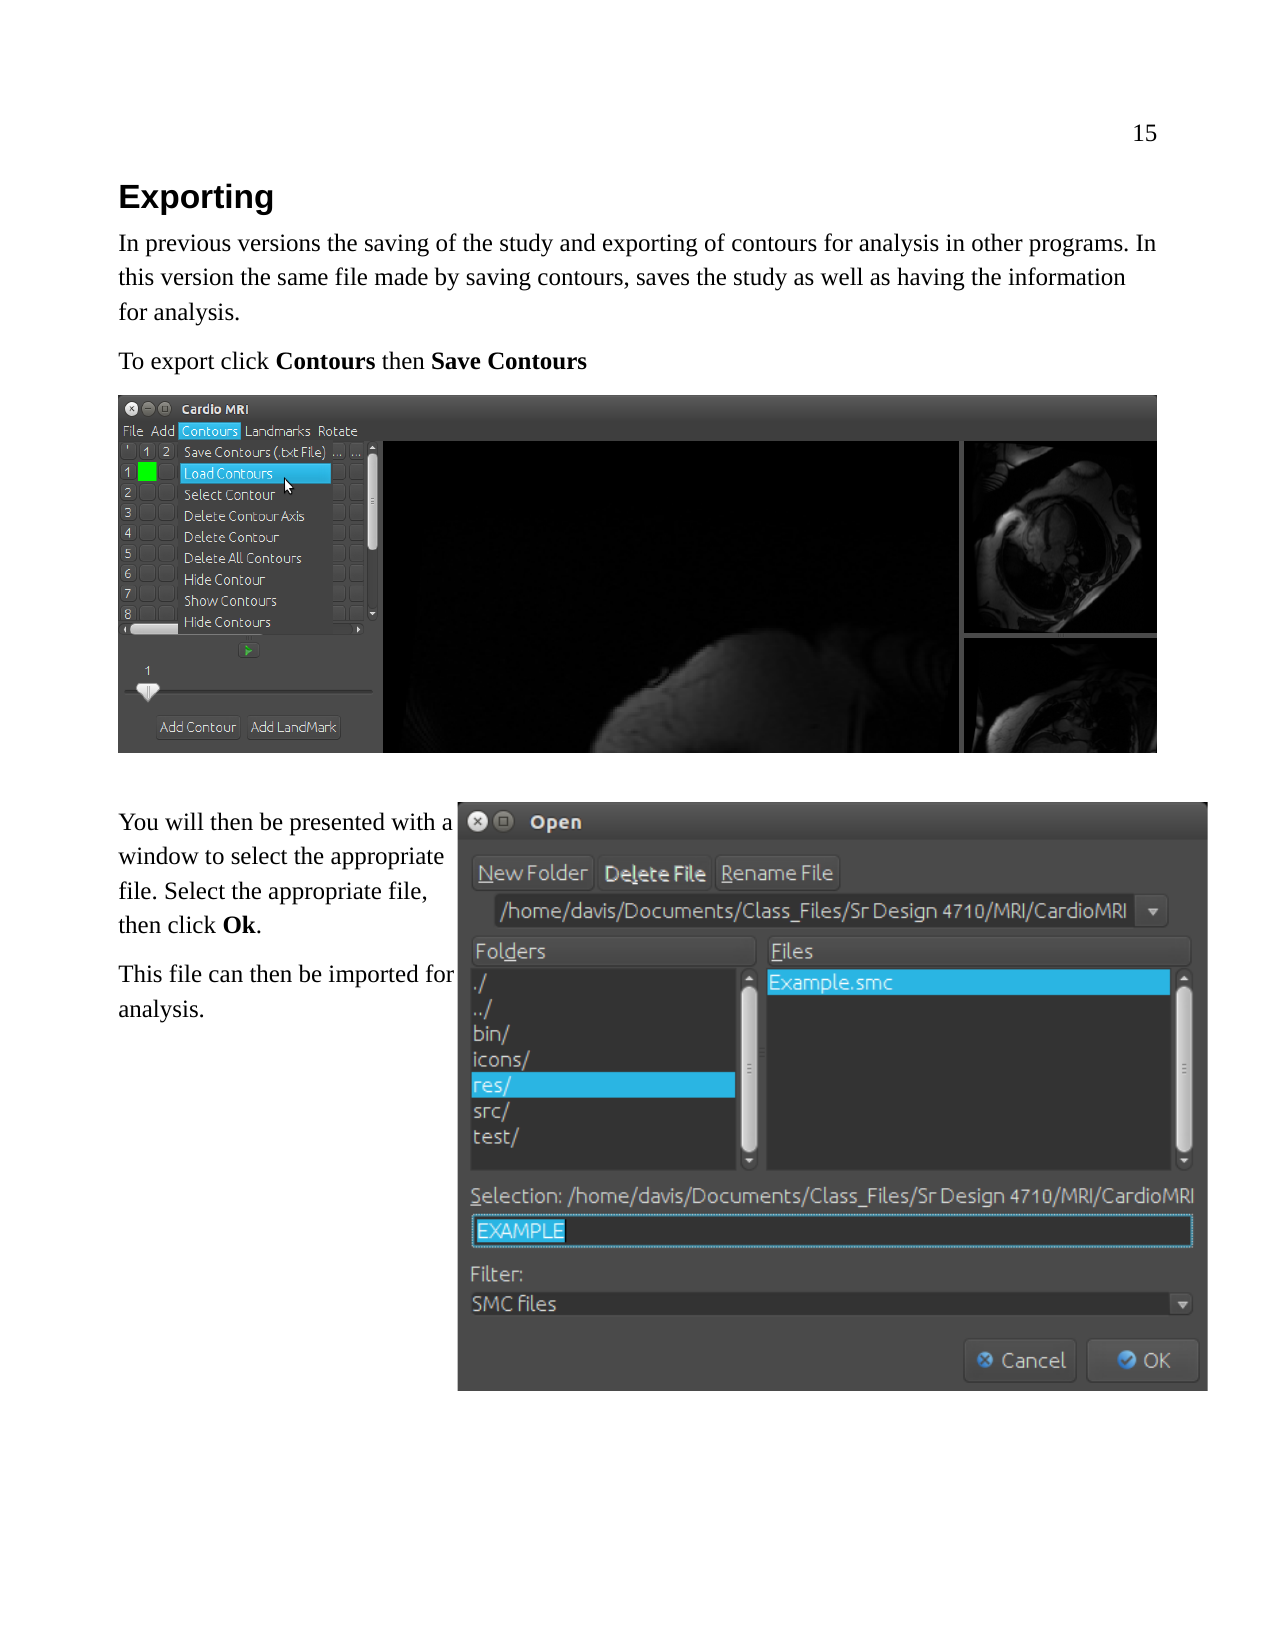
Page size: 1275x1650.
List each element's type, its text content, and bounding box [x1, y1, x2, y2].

text In previous versions the saving of the study and exporting of contours for analysis in other programs. In this version the same file made by saving contours, saves the study as well as having the information for analysis. [118, 228, 1157, 326]
picture [118, 395, 1157, 753]
text This file can then be imported for analysis. [118, 959, 457, 1023]
text To export click Contours then Save Contours [118, 346, 1157, 375]
picture [457, 802, 1208, 1391]
text You will then be presented with a window to select the appropriate file. Select the appropriate file, then click Ok. [118, 807, 457, 939]
subtitle Exporting [118, 177, 1157, 216]
